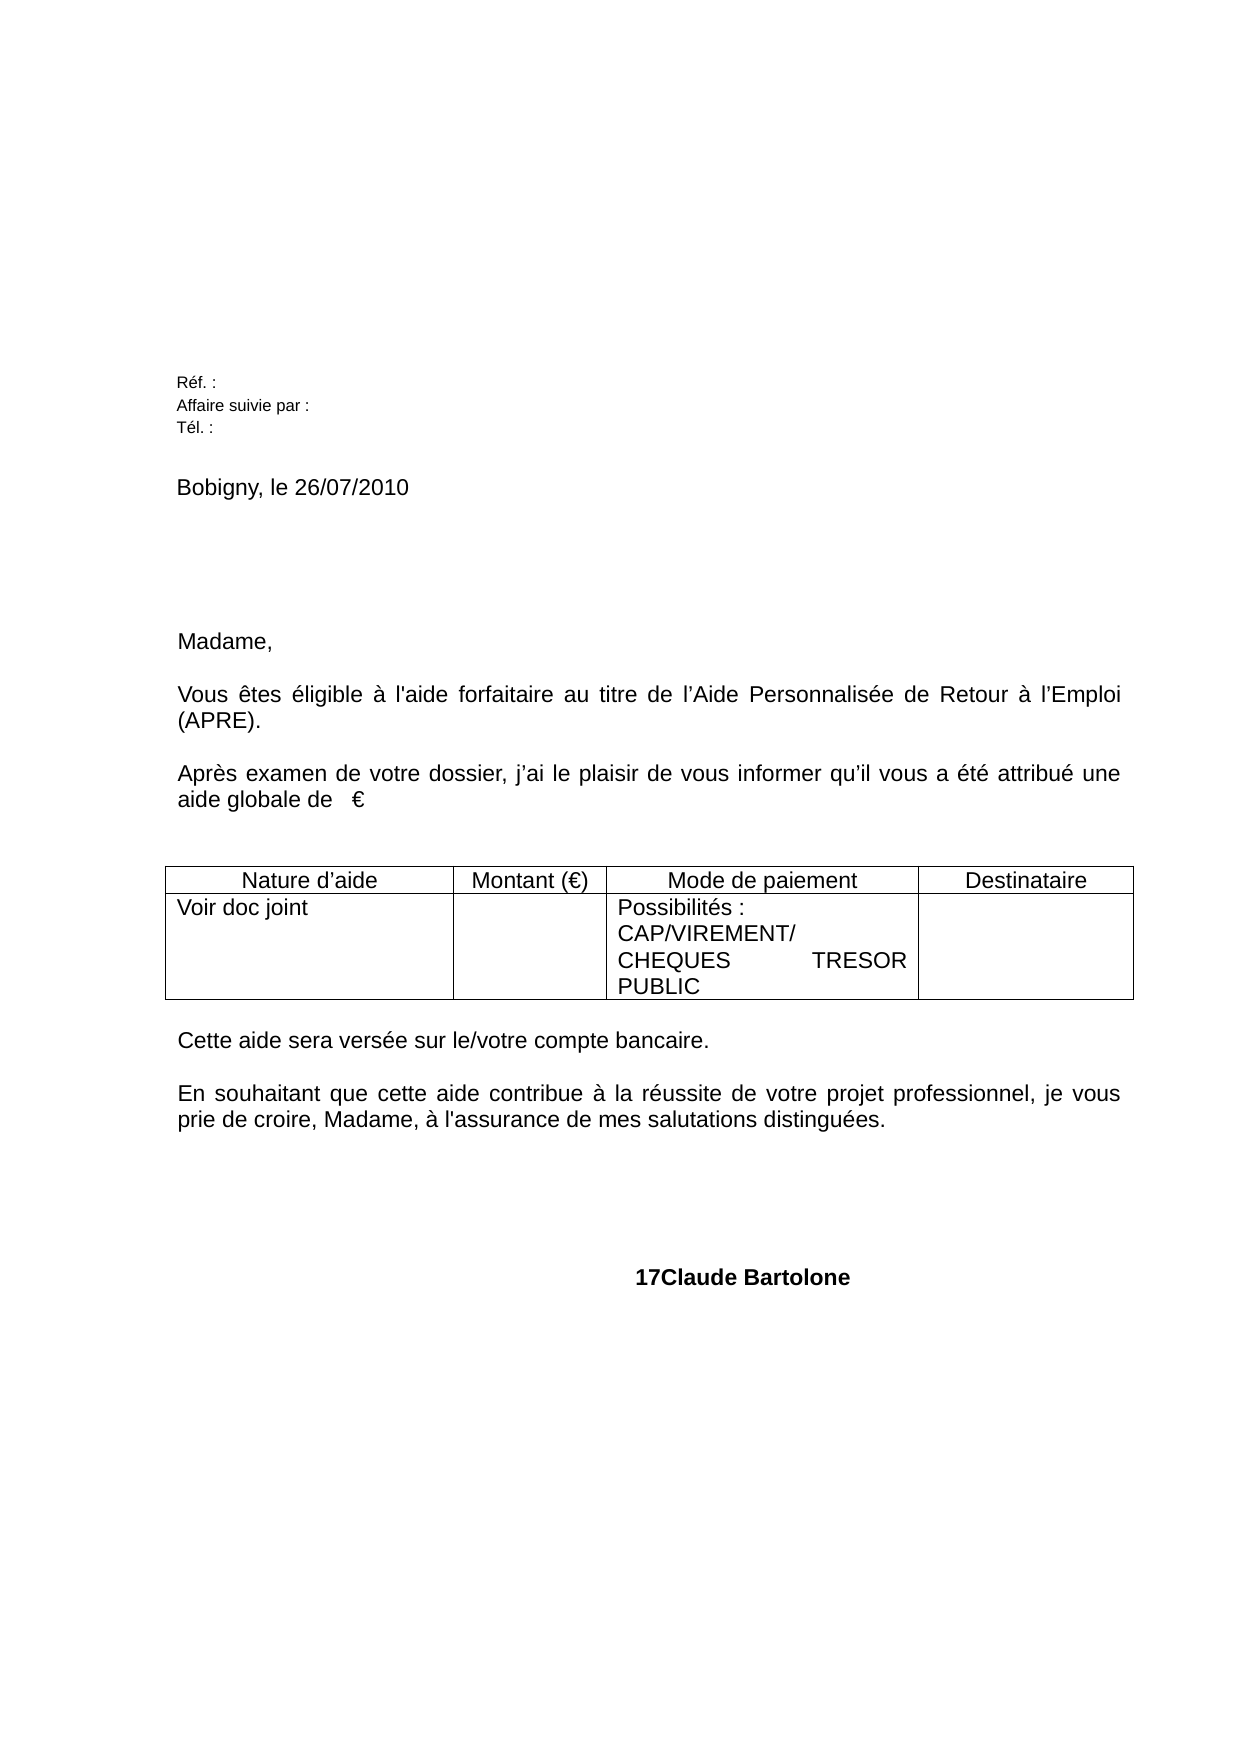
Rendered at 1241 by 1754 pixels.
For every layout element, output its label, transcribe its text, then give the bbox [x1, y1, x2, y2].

table_cell [176, 461, 1123, 474]
table_cell [919, 894, 1133, 999]
table_cell Réf. : [176, 370, 220, 393]
table_header [176, 252, 620, 335]
table_cell Voir doc joint [166, 894, 453, 999]
text Vous êtes éligible à l'aide forfaitaire au titre de l’Aide Personnalisée de Retour à l’Emploi (APRE). [177, 681, 1122, 734]
table_header Montant (€) [454, 867, 606, 893]
text Madame, [177, 628, 1122, 655]
table_header Nature d’aide [166, 867, 453, 893]
table_cell Tél. : [176, 416, 220, 438]
table_cell Bobigny, le 26/07/2010 [176, 474, 1123, 501]
text En souhaitant que cette aide contribue à la réussite de votre projet professionnel, je vous prie de croire, Madame, à l'assurance de mes salutations distinguées. [177, 1079, 1122, 1132]
table_cell [650, 353, 1123, 461]
table_cell Affaire suivie par : [176, 393, 316, 416]
table_cell [220, 370, 620, 393]
table_cell [220, 416, 620, 438]
text 17Claude Bartolone [546, 1264, 1122, 1290]
table_header Mode de paiement [607, 867, 918, 893]
table_header [620, 252, 1123, 335]
table_cell [316, 393, 620, 416]
table_cell [176, 439, 620, 461]
table_header Destinataire [919, 867, 1133, 893]
table_cell [176, 335, 1123, 353]
table_cell [176, 353, 620, 370]
text Après examen de votre dossier, j’ai le plaisir de vous informer qu’il vous a été attribué une aide globale de € [177, 760, 1122, 813]
table_cell [454, 894, 606, 999]
text Cette aide sera versée sur le/votre compte bancaire. [177, 1027, 1122, 1053]
table_cell [176, 501, 1123, 547]
table_cell [620, 353, 650, 461]
table_cell Possibilités : CAP/VIREMENT/CHEQUES TRESOR PUBLIC [607, 894, 918, 999]
